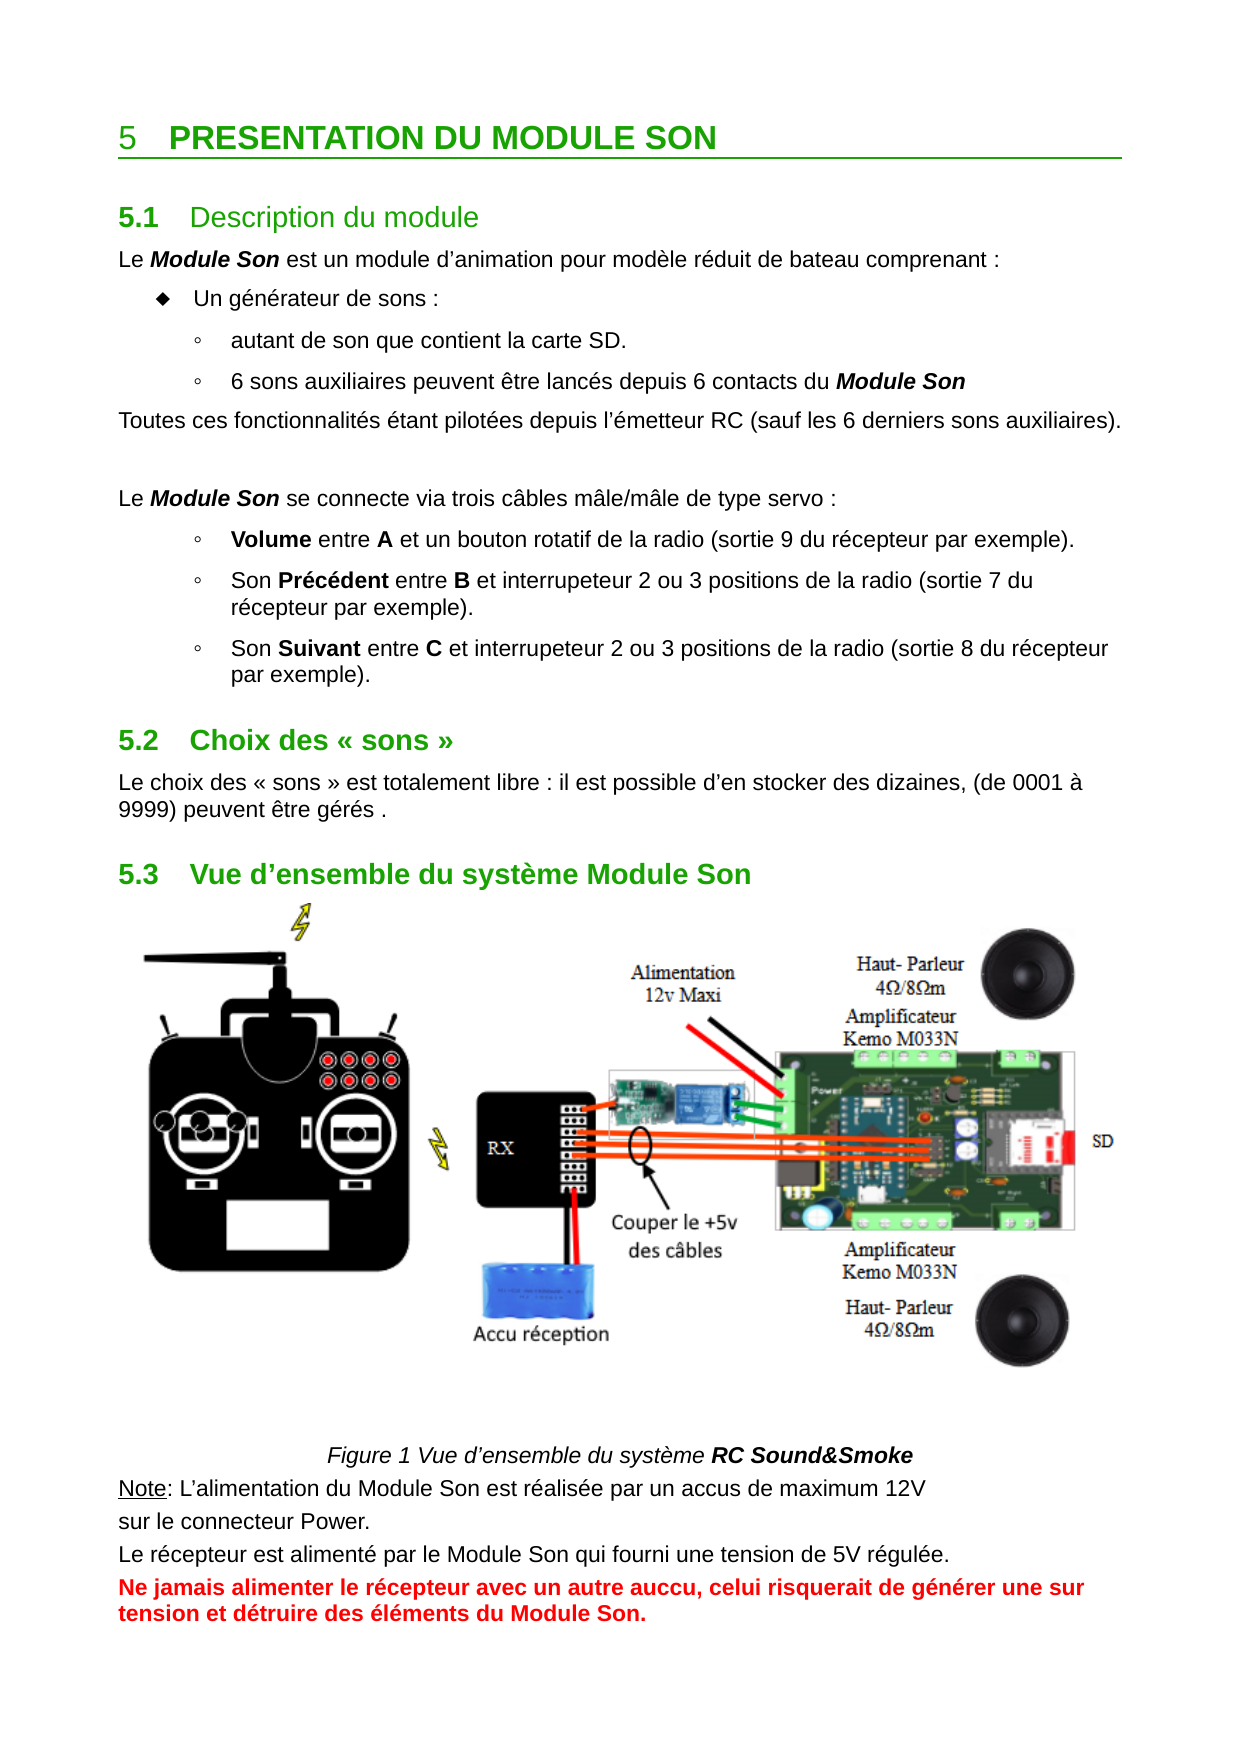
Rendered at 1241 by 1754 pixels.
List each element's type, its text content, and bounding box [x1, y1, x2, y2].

subtitle Description du module [118, 201, 1122, 234]
list Son Suivant entre C et interrupeteur 2 ou 3 positions de la radio (sortie 8 du récepteur par exemple). [193, 633, 1122, 688]
text Toutes ces fonctionnalités étant pilotées depuis l’émetteur RC (sauf les 6 derniers sons auxiliaires). [118, 407, 1122, 433]
list Un générateur de sons : [156, 285, 1122, 312]
subtitle Vue d’ensemble du système Module Son [118, 857, 1122, 891]
text Ne jamais alimenter le récepteur avec un autre auccu, celui risquerait de générer une sur tension et détruire des éléments du Module Son. [118, 1574, 1122, 1626]
subtitle Choix des « sons » [118, 723, 1122, 757]
text Note: L’alimentation du Module Son est réalisée par un accus de maximum 12V [118, 1475, 1122, 1502]
subtitle PRESENTATION DU MODULE SON [118, 118, 1122, 157]
list Volume entre A et un bouton rotatif de la radio (sortie 9 du récepteur par exemple). [193, 524, 1122, 552]
list 6 sons auxiliaires peuvent être lancés depuis 6 contacts du Module Son [193, 366, 1122, 395]
text Le Module Son se connecte via trois câbles mâle/mâle de type servo : [118, 485, 1122, 511]
list autant de son que contient la carte SD. [193, 325, 1122, 353]
text Figure 1 Vue d’ensemble du système RC Sound&Smoke [118, 1442, 1122, 1469]
text Le choix des « sons » est totalement libre : il est possible d’en stocker des dizaines, (de 0001 à 9999) peuvent être gérés . [118, 769, 1122, 822]
text Le Module Son est un module d’animation pour modèle réduit de bateau comprenant : [118, 246, 1122, 273]
text sur le connecteur Power. [118, 1508, 1122, 1534]
text Le récepteur est alimenté par le Module Son qui fourni une tension de 5V régulée. [118, 1541, 1122, 1567]
list Son Précédent entre B et interrupeteur 2 ou 3 positions de la radio (sortie 7 du récepteur par exemple). [193, 565, 1122, 620]
picture [118, 903, 1122, 1392]
